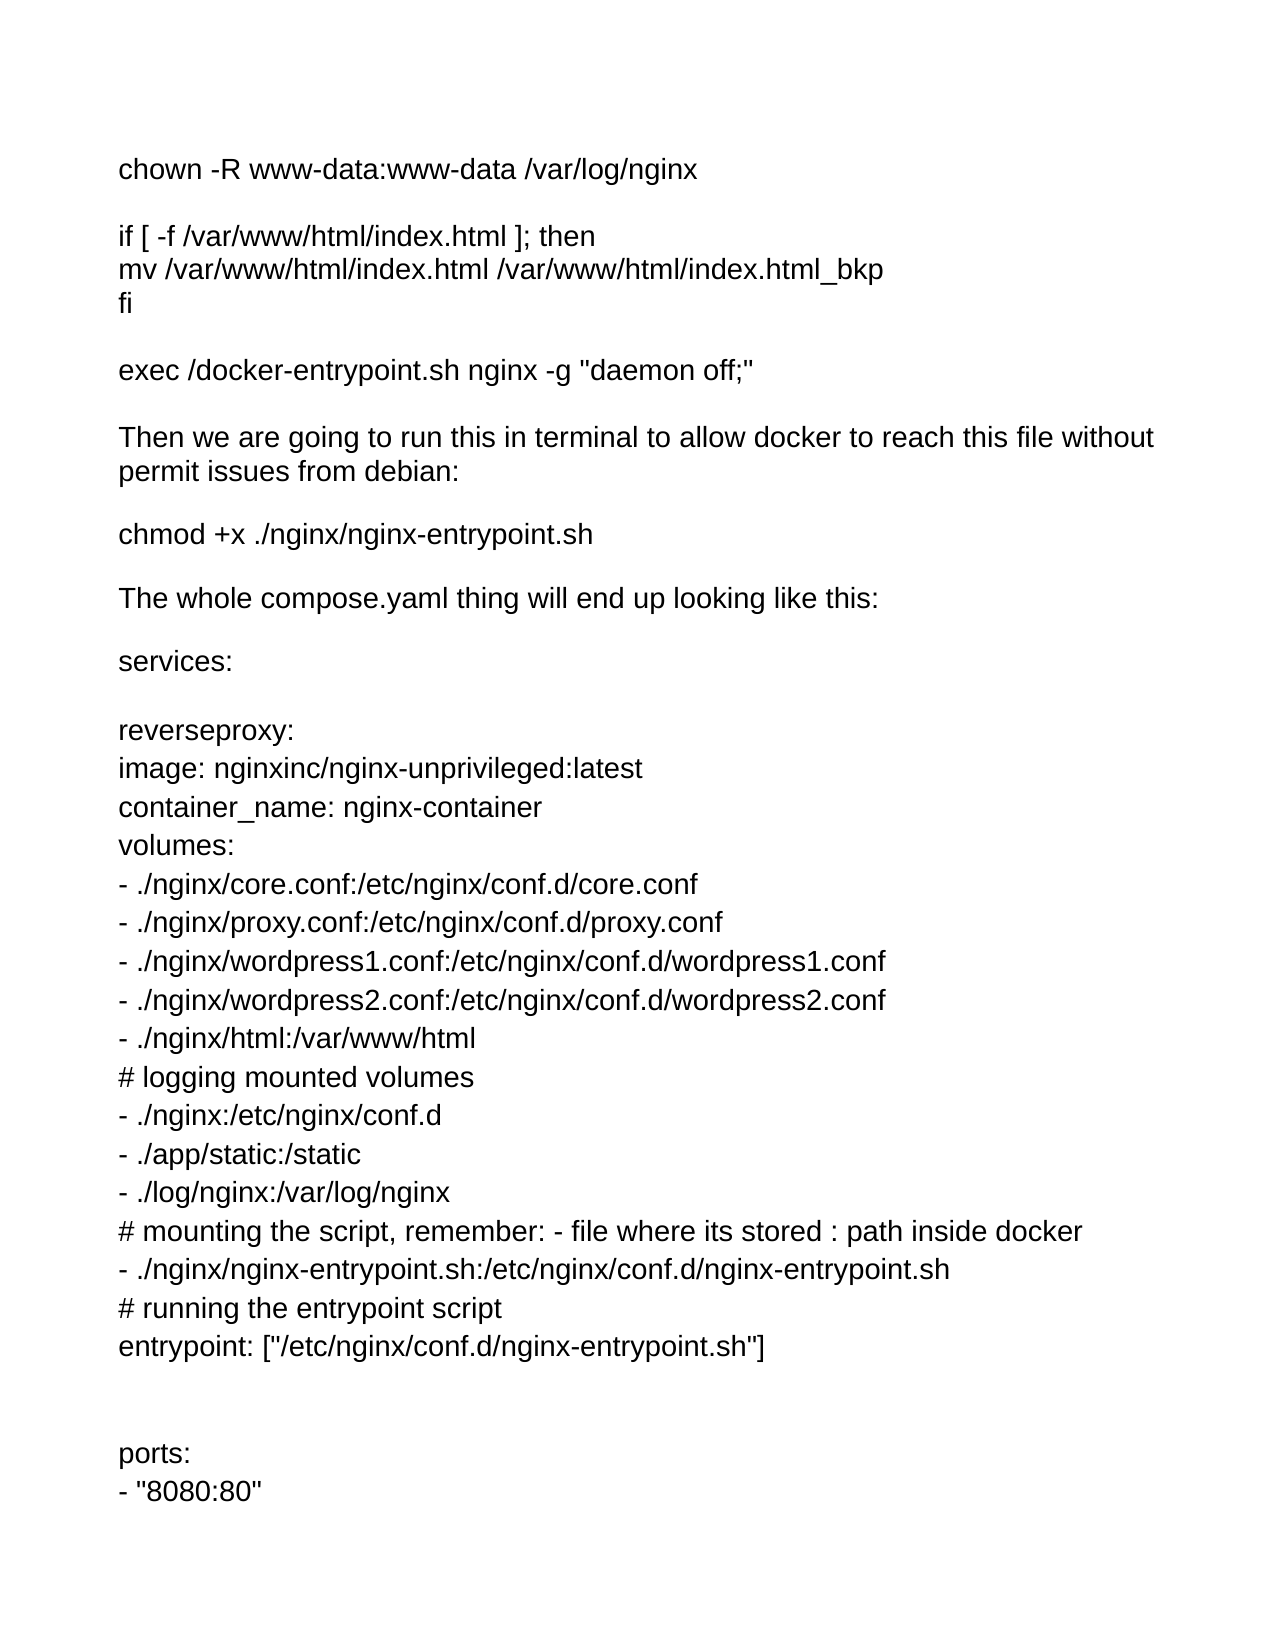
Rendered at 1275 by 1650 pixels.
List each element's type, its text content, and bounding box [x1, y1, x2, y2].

text - ./nginx:/etc/nginx/conf.d [118, 1098, 1157, 1132]
text entrypoint: ["/etc/nginx/conf.d/nginx-entrypoint.sh"] [118, 1329, 1157, 1363]
text - ./nginx/html:/var/www/html [118, 1021, 1157, 1054]
text - ./app/static:/static [118, 1137, 1157, 1170]
text if [ -f /var/www/html/index.html ]; then [118, 219, 1157, 252]
text mv /var/www/html/index.html /var/www/html/index.html_bkp [118, 252, 1157, 286]
text chown -R www-data:www-data /var/log/nginx [118, 152, 1157, 185]
text - ./log/nginx:/var/log/nginx [118, 1175, 1157, 1209]
text - ./nginx/core.conf:/etc/nginx/conf.d/core.conf [118, 867, 1157, 900]
text ports: [118, 1436, 1157, 1469]
text # mounting the script, remember: - file where its stored : path inside docker [118, 1214, 1157, 1247]
text - ./nginx/wordpress2.conf:/etc/nginx/conf.d/wordpress2.conf [118, 982, 1157, 1016]
text fi [118, 286, 1157, 319]
text - "8080:80" [118, 1474, 1157, 1508]
text exec /docker-entrypoint.sh nginx -g "daemon off;" [118, 353, 1157, 386]
text # running the entrypoint script [118, 1291, 1157, 1324]
text - ./nginx/proxy.conf:/etc/nginx/conf.d/proxy.conf [118, 905, 1157, 939]
text - ./nginx/wordpress1.conf:/etc/nginx/conf.d/wordpress1.conf [118, 944, 1157, 977]
text services: [118, 644, 1157, 678]
text volumes: [118, 828, 1157, 862]
text reverseproxy: [118, 713, 1157, 746]
text chmod +x ./nginx/nginx-entrypoint.sh [118, 517, 1157, 551]
text - ./nginx/nginx-entrypoint.sh:/etc/nginx/conf.d/nginx-entrypoint.sh [118, 1252, 1157, 1286]
text # logging mounted volumes [118, 1059, 1157, 1093]
text container_name: nginx-container [118, 790, 1157, 823]
text The whole compose.yaml thing will end up looking like this: [118, 581, 1157, 614]
text image: nginxinc/nginx-unprivileged:latest [118, 751, 1157, 785]
text Then we are going to run this in terminal to allow docker to reach this file without permit issues from debian: [118, 420, 1157, 487]
